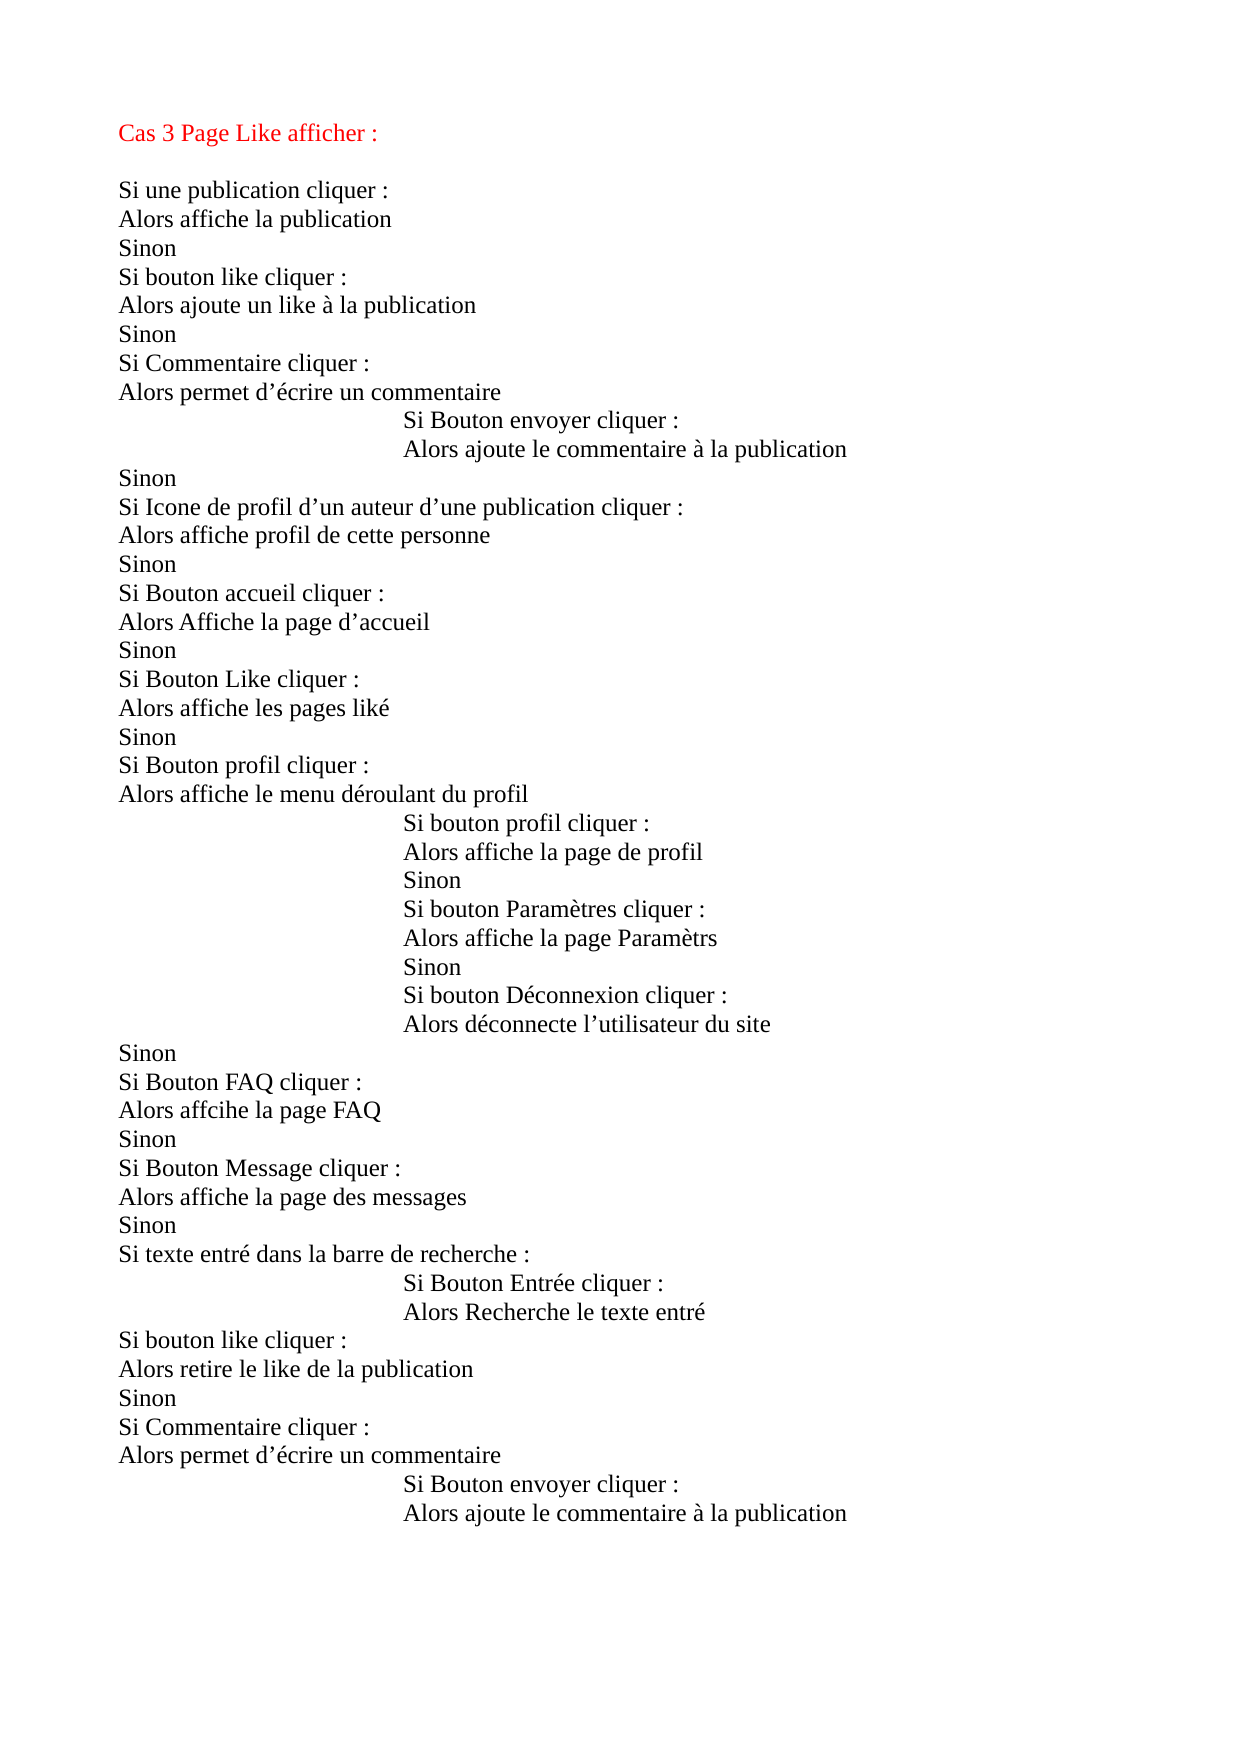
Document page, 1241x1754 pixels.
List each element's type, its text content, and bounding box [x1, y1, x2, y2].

text Sinon [118, 722, 1122, 751]
text Sinon [118, 1211, 1122, 1239]
text Sinon [118, 1383, 1122, 1412]
text Alors ajoute un like à la publication [118, 291, 1122, 319]
text Si Bouton Message cliquer : [118, 1153, 1122, 1182]
text Sinon [118, 233, 1122, 262]
text Si Bouton profil cliquer : [118, 751, 1122, 779]
text Alors déconnecte l’utilisateur du site [118, 1009, 1122, 1038]
text Alors affiche la page Paramètrs [118, 923, 1122, 952]
text Sinon [118, 636, 1122, 664]
text Alors Affiche la page d’accueil [118, 607, 1122, 636]
text Si Bouton envoyer cliquer : [118, 1469, 1122, 1498]
text Alors affiche la page de profil [118, 837, 1122, 866]
text Si une publication cliquer : [118, 176, 1122, 204]
text Alors affcihe la page FAQ [118, 1096, 1122, 1124]
text Alors affiche profil de cette personne [118, 521, 1122, 549]
text Alors affiche la page des messages [118, 1182, 1122, 1211]
text Alors retire le like de la publication [118, 1354, 1122, 1383]
text Sinon [118, 319, 1122, 348]
text Alors permet d’écrire un commentaire [118, 377, 1122, 406]
text Si Bouton FAQ cliquer : [118, 1067, 1122, 1096]
text Si bouton Déconnexion cliquer : [118, 981, 1122, 1009]
text Si bouton profil cliquer : [118, 808, 1122, 837]
text Cas 3 Page Like afficher : [118, 118, 1122, 147]
text Alors affiche le menu déroulant du profil [118, 779, 1122, 808]
text Si texte entré dans la barre de recherche : [118, 1239, 1122, 1268]
text Si bouton Paramètres cliquer : [118, 894, 1122, 923]
text Si Bouton Entrée cliquer : [118, 1268, 1122, 1297]
text Alors permet d’écrire un commentaire [118, 1441, 1122, 1469]
text Alors Recherche le texte entré [118, 1297, 1122, 1326]
text Si Commentaire cliquer : [118, 1412, 1122, 1441]
text Sinon [118, 952, 1122, 981]
text Sinon [118, 1038, 1122, 1067]
text Si Bouton envoyer cliquer : [118, 406, 1122, 434]
text Si Commentaire cliquer : [118, 348, 1122, 377]
text Si Icone de profil d’un auteur d’une publication cliquer : [118, 492, 1122, 521]
text Si Bouton Like cliquer : [118, 664, 1122, 693]
text Sinon [118, 1124, 1122, 1153]
text Alors ajoute le commentaire à la publication [118, 1498, 1122, 1527]
text Sinon [118, 549, 1122, 578]
text Sinon [118, 866, 1122, 894]
text Alors affiche la publication [118, 204, 1122, 233]
text Si bouton like cliquer : [118, 1326, 1122, 1354]
text Si Bouton accueil cliquer : [118, 578, 1122, 607]
text Alors affiche les pages liké [118, 693, 1122, 722]
text Si bouton like cliquer : [118, 262, 1122, 291]
text Alors ajoute le commentaire à la publication [118, 434, 1122, 463]
text Sinon [118, 463, 1122, 492]
